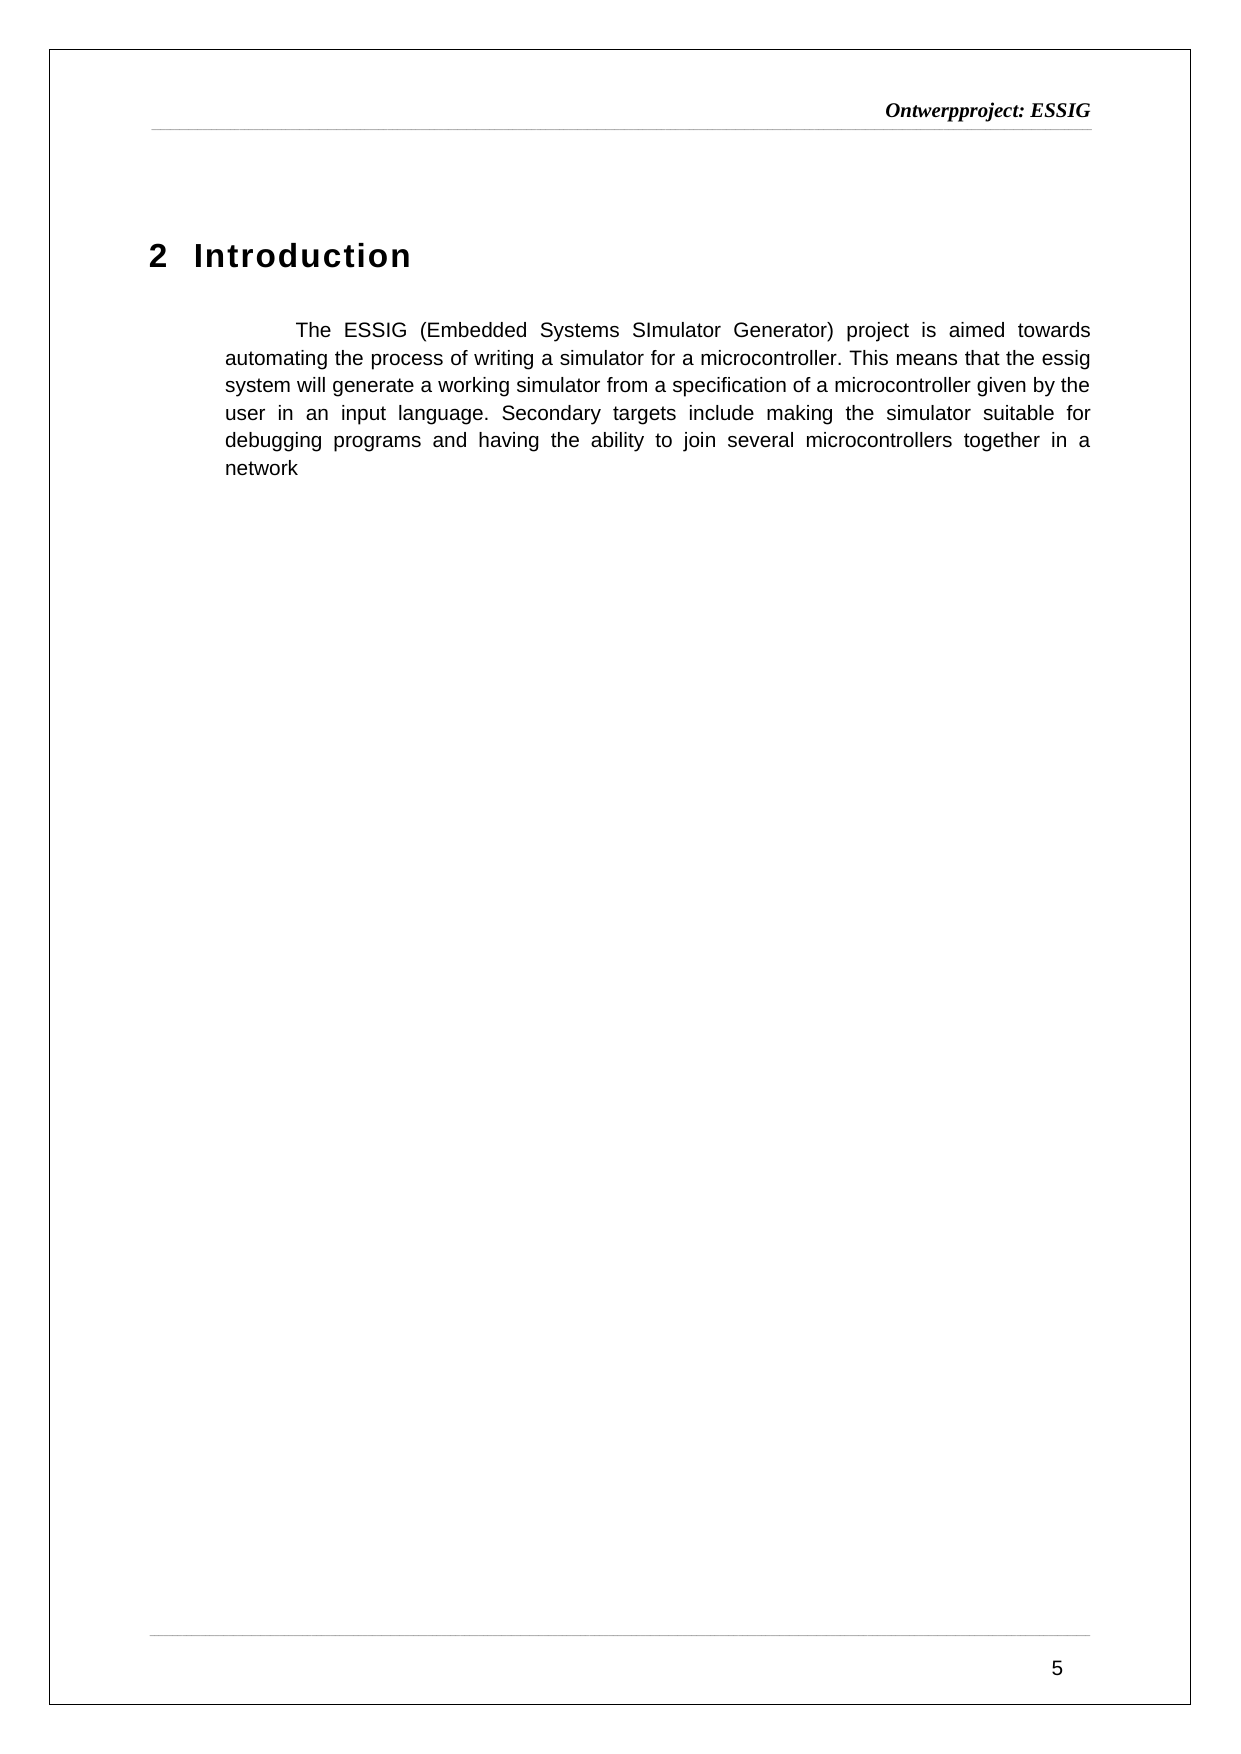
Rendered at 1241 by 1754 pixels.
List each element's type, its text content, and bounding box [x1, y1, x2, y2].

text The ESSIG (Embedded Systems SImulator Generator) project is aimed towards automating the process of writing a simulator for a microcontroller. This means that the essig system will generate a working simulator from a specification of a microcontroller given by the user in an input language. Secondary targets include making the simulator suitable for debugging programs and having the ability to join several microcontrollers together in a network [225, 318, 1092, 479]
subtitle Introduction [148, 236, 1187, 275]
